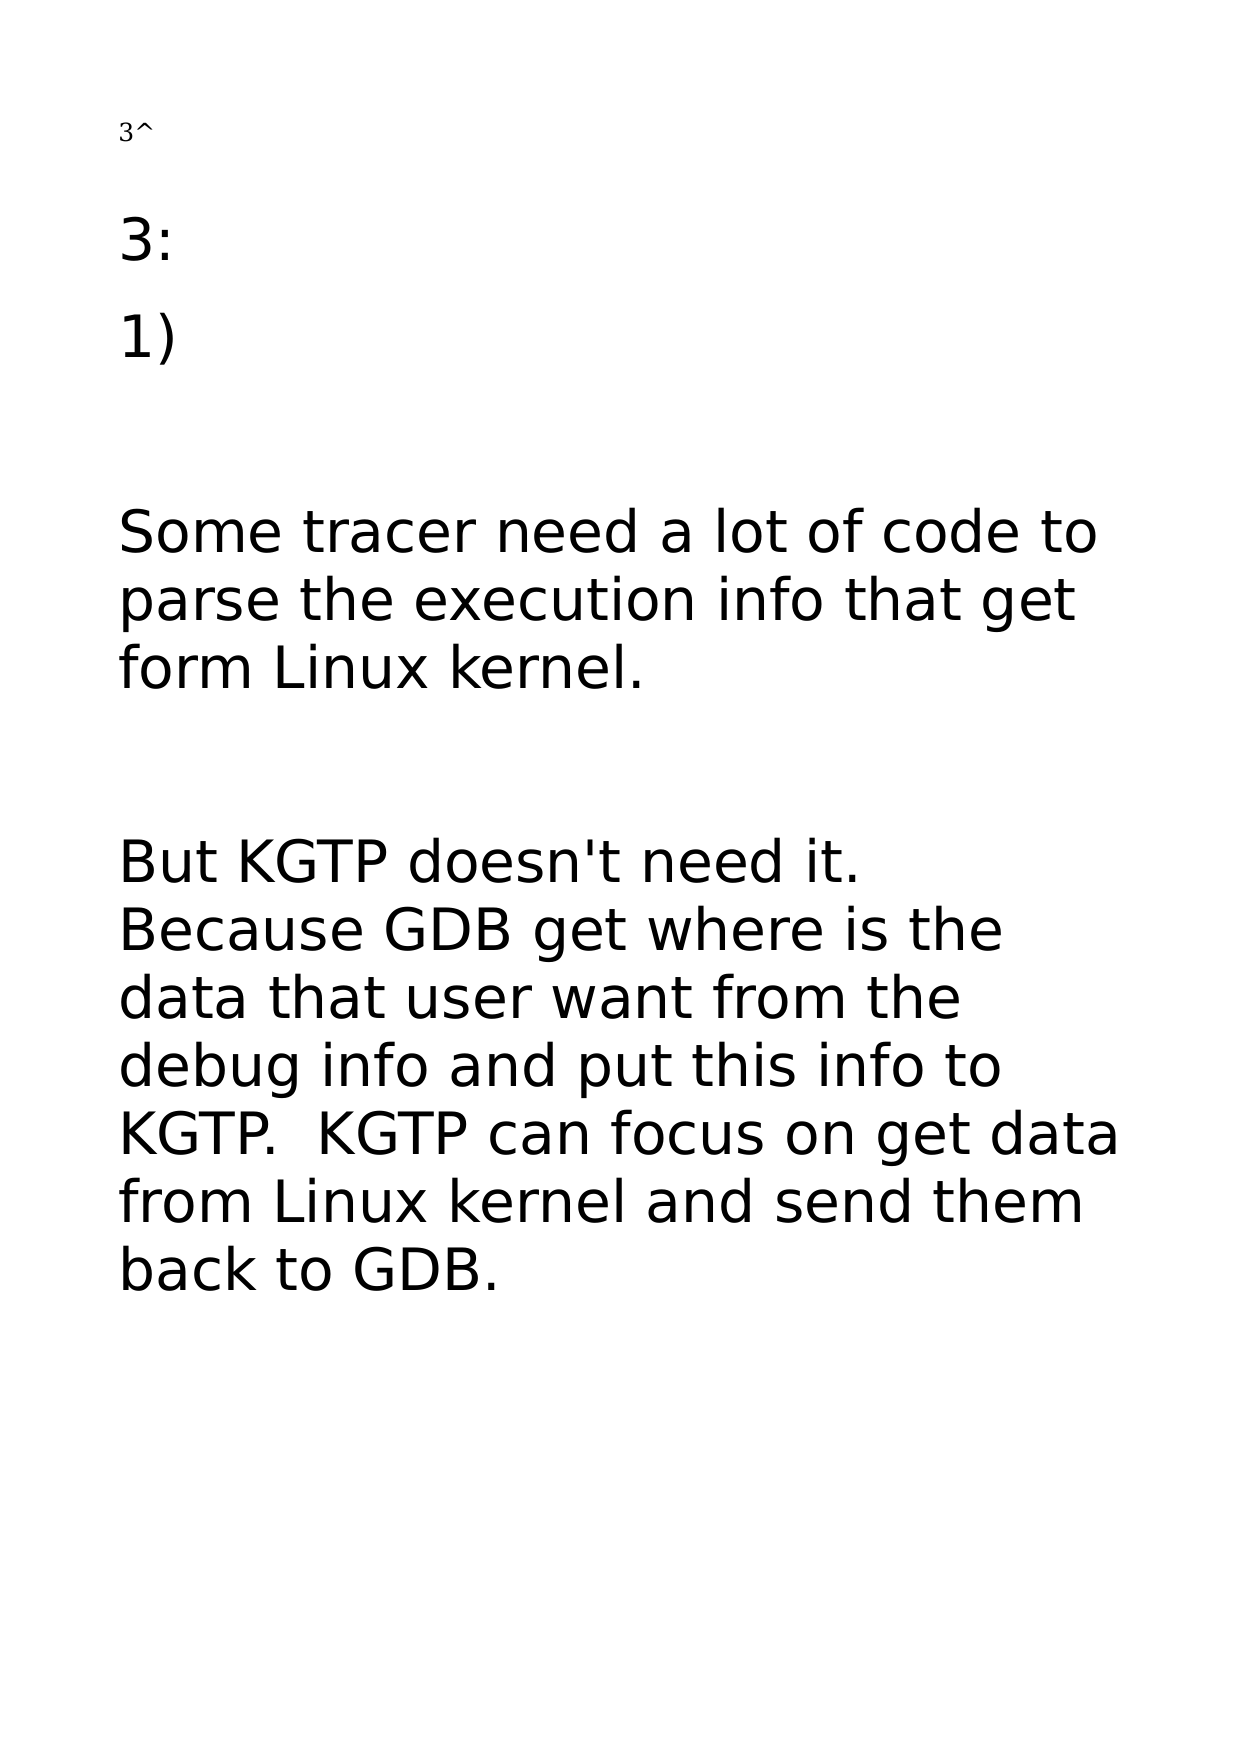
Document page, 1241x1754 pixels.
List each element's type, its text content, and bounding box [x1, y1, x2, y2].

text But KGTP doesn't need it. Because GDB get where is the data that user want from the debug info and put this info to KGTP. KGTP can focus on get data from Linux kernel and send them back to GDB. [118, 829, 1122, 1304]
text 1) [118, 303, 1122, 371]
text Some tracer need a lot of code to parse the execution info that get form Linux kernel. [118, 498, 1122, 702]
text 3: [118, 206, 1122, 274]
